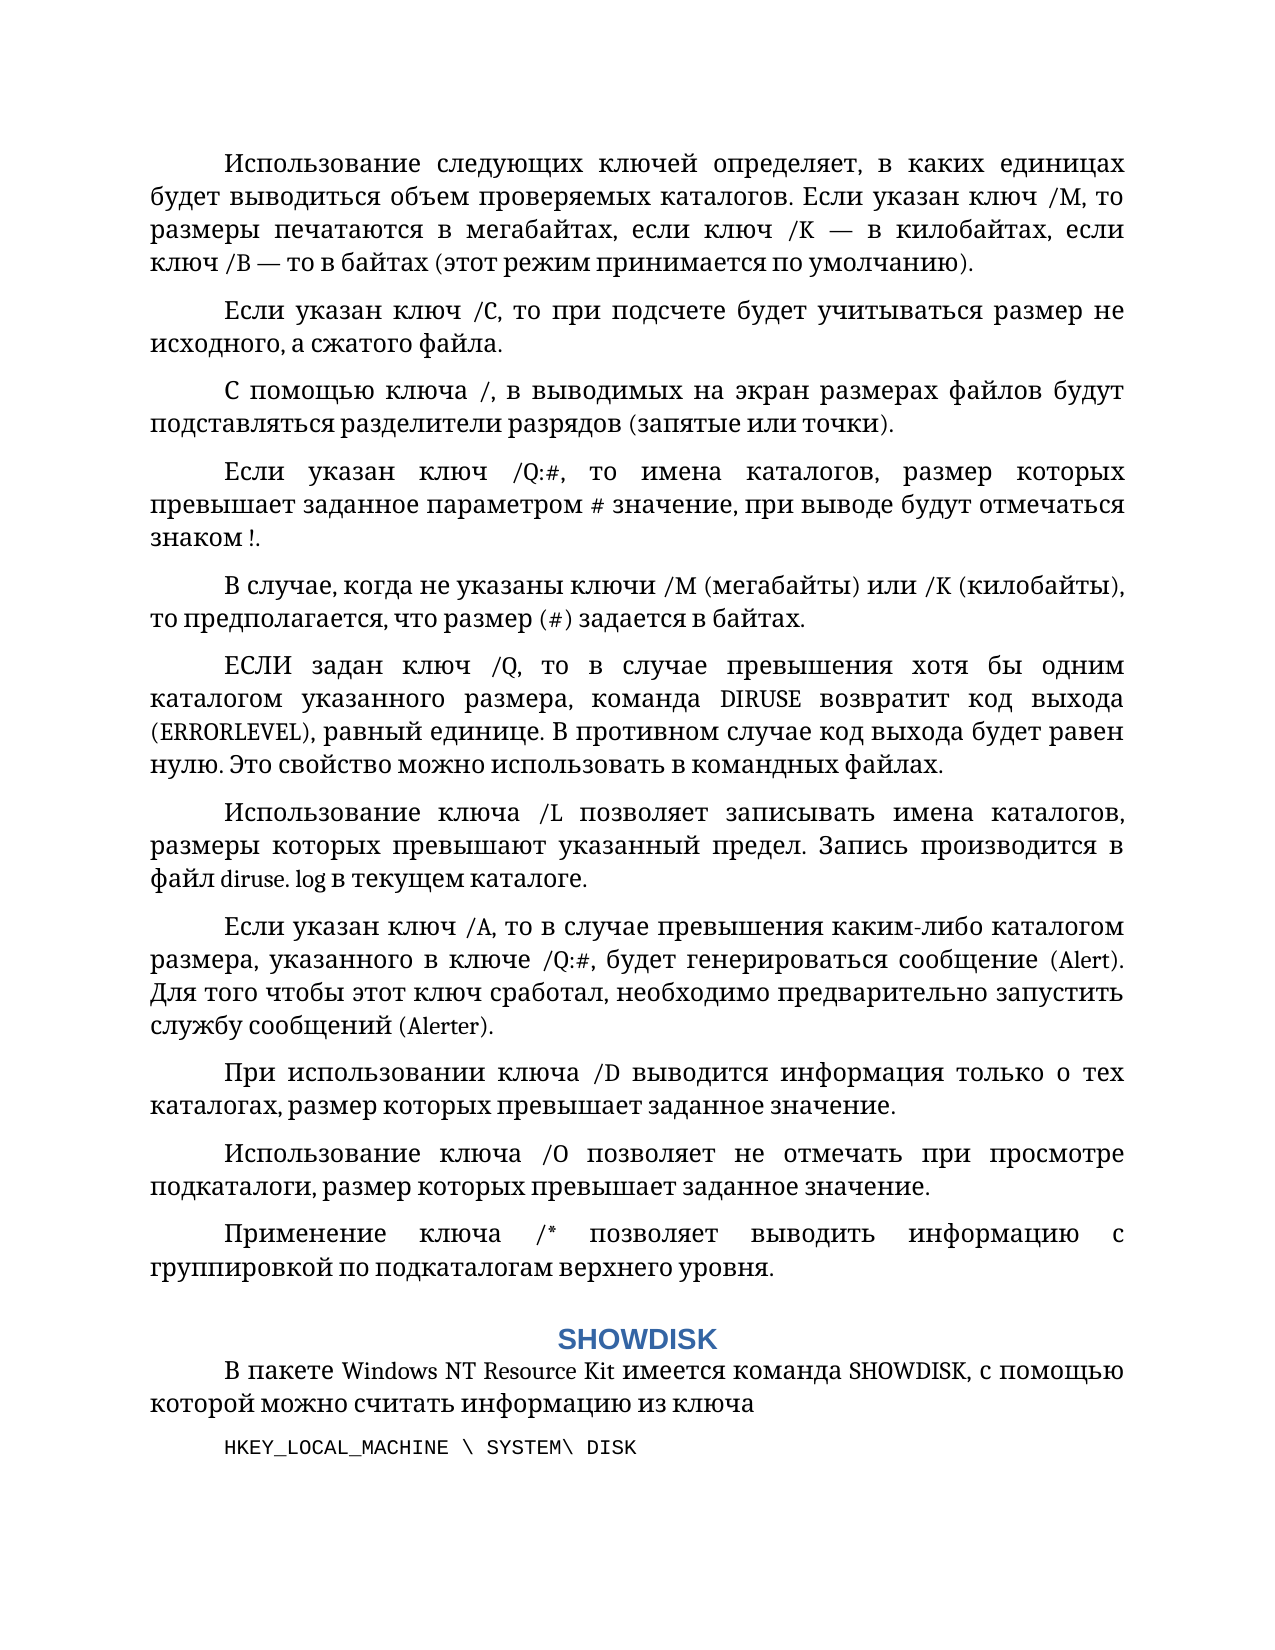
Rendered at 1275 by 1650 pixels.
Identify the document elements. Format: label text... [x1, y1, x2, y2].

text Использование следующих ключей определяет, в каких единицах будет выводиться объем проверяемых каталогов. Если указан ключ /M, то размеры печатаются в мегабайтах, если ключ /K — в килобайтах, если ключ /B — то в байтах (этот режим принимается по умолчанию). [150, 150, 1125, 278]
text С помощью ключа /, в выводимых на экран размерах файлов будут подставляться разделители разрядов (запятые или точки). [150, 377, 1125, 439]
text HKEY_LOCAL_MACHINE \ SYSTEM\ DISK [150, 1437, 1125, 1461]
text Использование ключа /O позволяет не отмечать при просмотре подкаталоги, размер которых превышает заданное значение. [150, 1140, 1125, 1202]
text В пакете Windows NT Resource Kit имеется команда SHOWDISK, с помощью которой можно считать информацию из ключа [150, 1357, 1125, 1418]
subtitle SHOWDISK [150, 1322, 1125, 1355]
text Если указан ключ /A, то в случае превышения каким-либо каталогом размера, указанного в ключе /Q:#, будет генерироваться сообщение (Alert). Для того чтобы этот ключ сработал, необходимо предварительно запустить службу сообщений (Alerter). [150, 912, 1125, 1040]
text ЕСЛИ задан ключ /Q, то в случае превышения хотя бы одним каталогом указанного размера, команда DIRUSE возвратит код выхода (ERRORLEVEL), равный единице. В противном случае код выхода будет равен нулю. Это свойство можно использовать в командных файлах. [150, 652, 1125, 780]
text Если указан ключ /Q:#, то имена каталогов, размер которых превышает заданное параметром # значение, при выводе будут отмечаться знаком !. [150, 458, 1125, 553]
text Применение ключа /* позволяет выводить информацию с группировкой по подкаталогам верхнего уровня. [150, 1220, 1125, 1282]
text Если указан ключ /C, то при подсчете будет учитываться размер не исходного, а сжатого файла. [150, 297, 1125, 358]
text При использовании ключа /D выводится информация только о тех каталогах, размер которых превышает заданное значение. [150, 1059, 1125, 1121]
text В случае, когда не указаны ключи /M (мегабайты) или /K (килобайты), то предполагается, что размер (#) задается в байтах. [150, 572, 1125, 633]
text Использование ключа /L позволяет записывать имена каталогов, размеры которых превышают указанный предел. Запись производится в файл diruse. log в текущем каталоге. [150, 799, 1125, 894]
